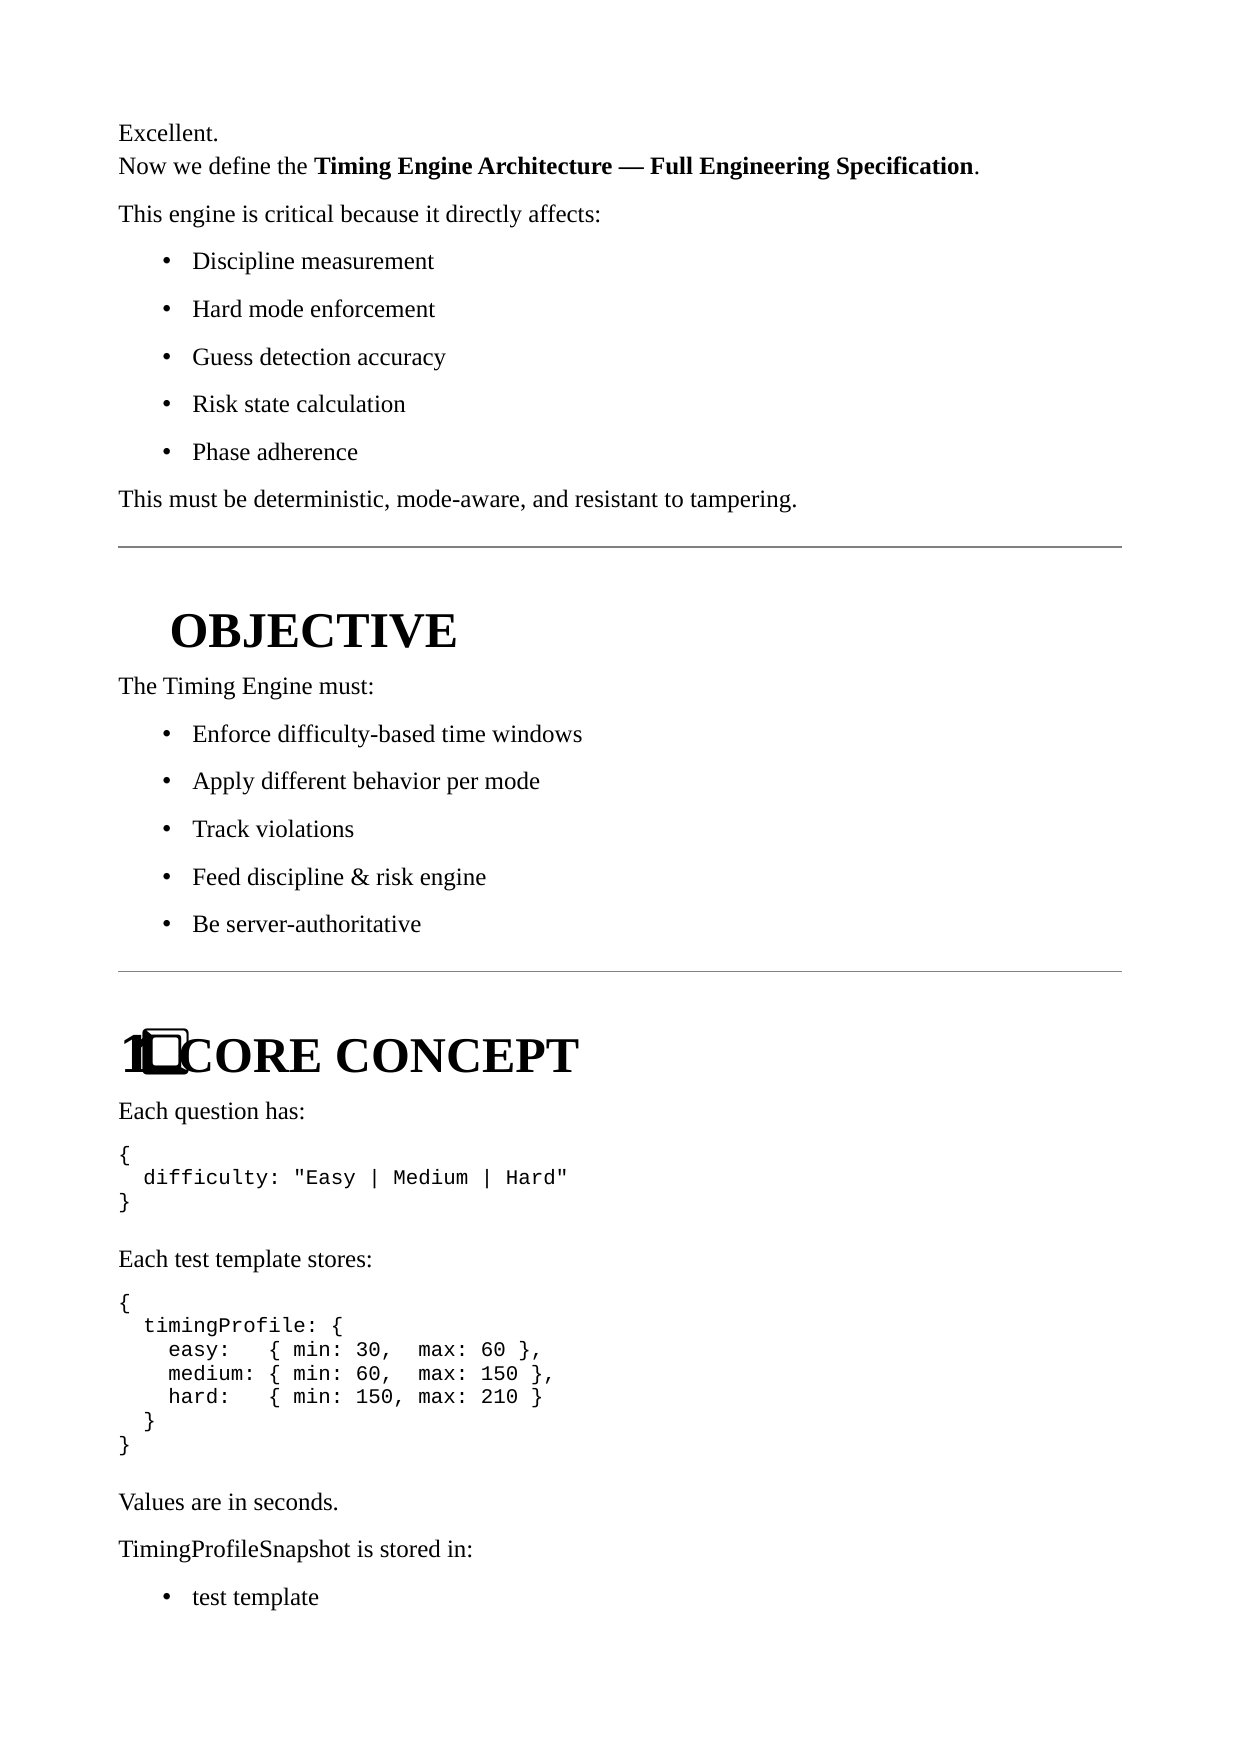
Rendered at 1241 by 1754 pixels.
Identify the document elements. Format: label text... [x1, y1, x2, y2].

subtitle 🧱 1️⃣ CORE CONCEPT [118, 1026, 1122, 1084]
text Values are in seconds. [118, 1487, 1122, 1516]
list Discipline measurement [162, 246, 1122, 275]
list Enforce difficulty-based time windows [162, 719, 1122, 748]
list Be server-authoritative [162, 909, 1122, 938]
list Track violations [162, 814, 1122, 843]
list test template [162, 1582, 1122, 1611]
list Feed discipline & risk engine [162, 862, 1122, 890]
text easy: { min: 30, max: 60 }, [118, 1339, 1122, 1363]
text The Timing Engine must: [118, 671, 1122, 700]
text TimingProfileSnapshot is stored in: [118, 1534, 1122, 1563]
text } [118, 1434, 1122, 1457]
text Each question has: [118, 1096, 1122, 1125]
text This engine is critical because it directly affects: [118, 199, 1122, 227]
text } [118, 1191, 1122, 1215]
text timingProfile: { [118, 1315, 1122, 1339]
list Risk state calculation [162, 389, 1122, 418]
text medium: { min: 60, max: 150 }, [118, 1363, 1122, 1386]
list Apply different behavior per mode [162, 766, 1122, 795]
text } [118, 1410, 1122, 1434]
text hard: { min: 150, max: 210 } [118, 1386, 1122, 1410]
list Hard mode enforcement [162, 294, 1122, 323]
text difficulty: "Easy | Medium | Hard" [118, 1167, 1122, 1191]
text This must be deterministic, mode-aware, and resistant to tampering. [118, 484, 1122, 513]
subtitle 🧠 OBJECTIVE [118, 601, 1122, 659]
text Each test template stores: [118, 1244, 1122, 1273]
text { [118, 1292, 1122, 1315]
list Phase adherence [162, 437, 1122, 466]
list Guess detection accuracy [162, 342, 1122, 370]
text Excellent. Now we define the Timing Engine Architecture — Full Engineering Specification. [118, 118, 1122, 180]
text { [118, 1144, 1122, 1167]
